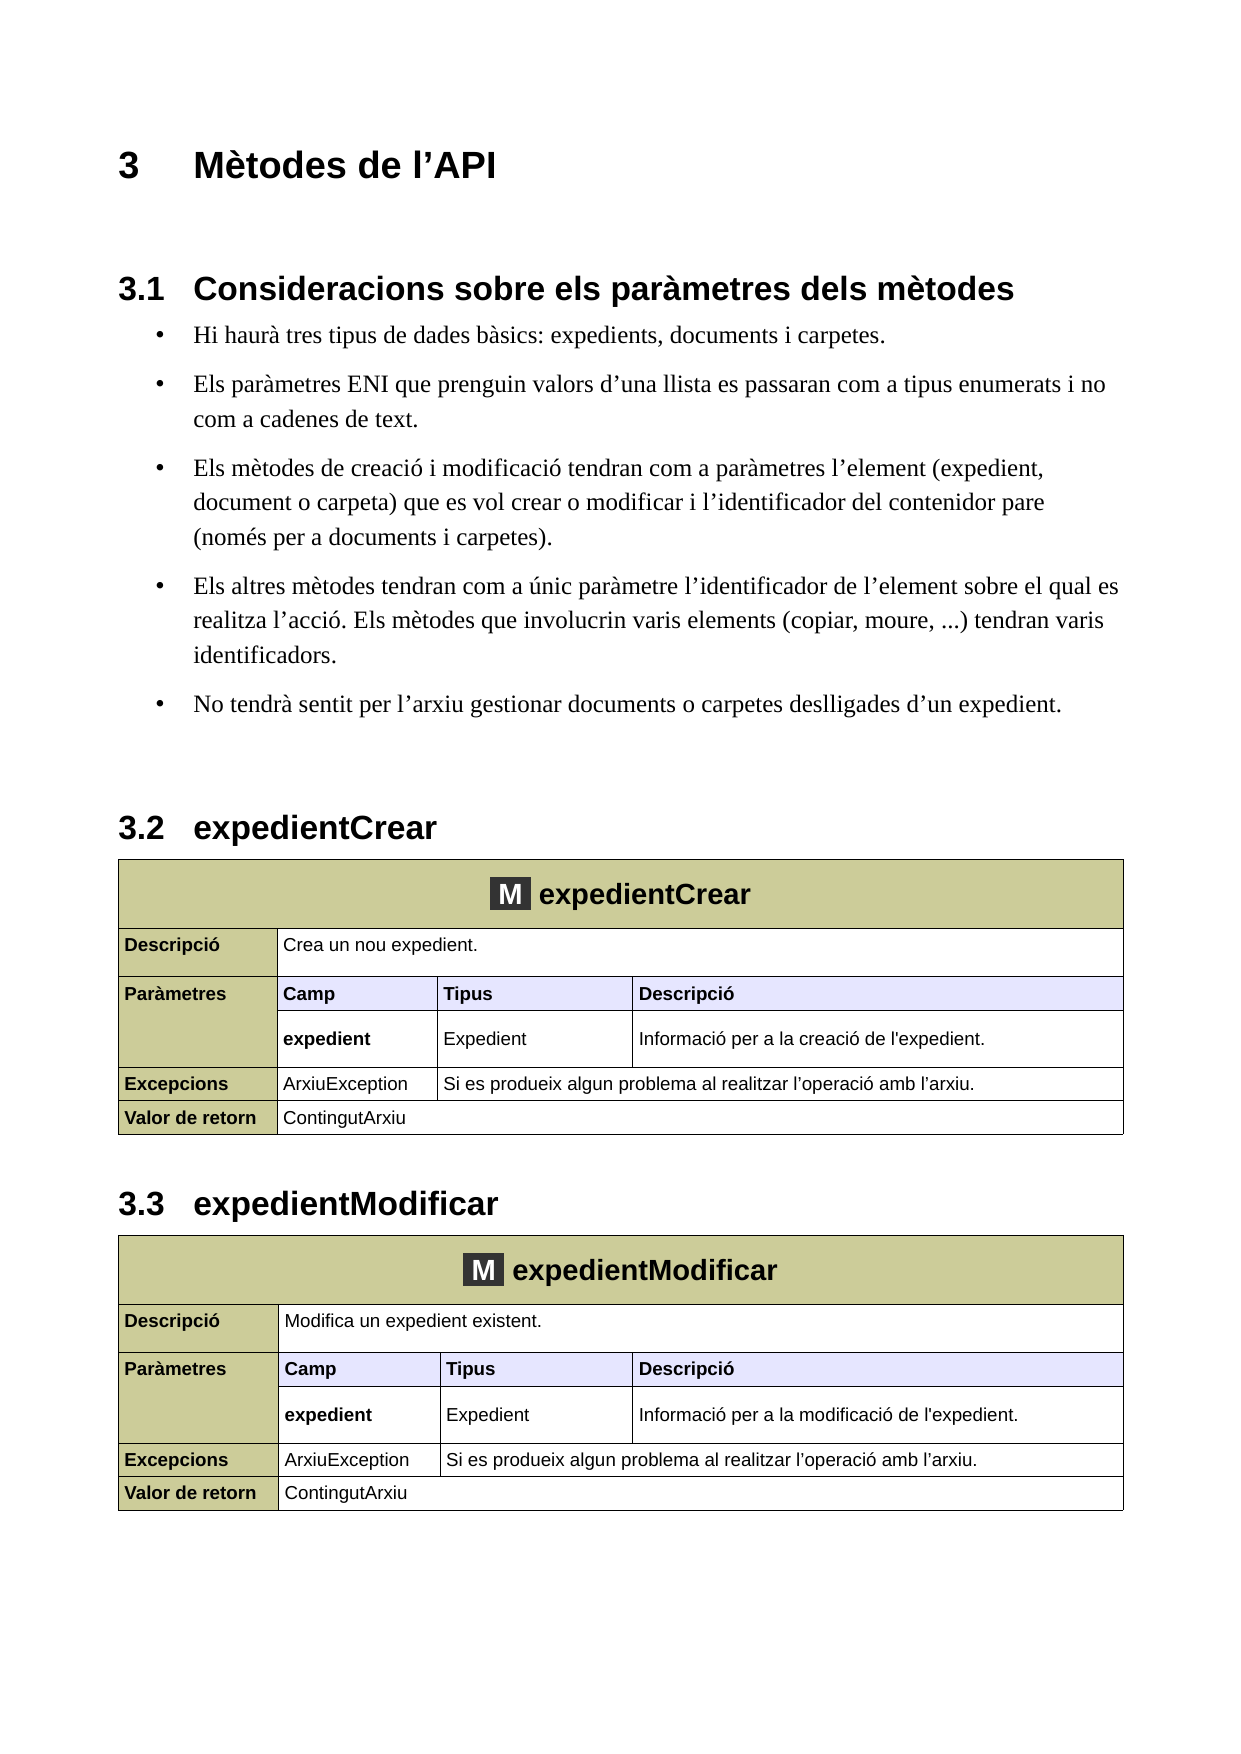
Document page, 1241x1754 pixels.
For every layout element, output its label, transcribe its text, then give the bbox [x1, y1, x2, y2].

table_cell Descripció [633, 977, 1123, 1010]
table_cell Informació per a la creació de l'expedient. [633, 1011, 1123, 1067]
table_cell Informació per a la modificació de l'expedient. [633, 1387, 1123, 1443]
subtitle expedientModificar [118, 1184, 1122, 1222]
table_cell Paràmetres [119, 977, 277, 1067]
table_cell expedient [279, 1387, 440, 1443]
table_cell Crea un nou expedient. [278, 929, 1123, 976]
table_cell Paràmetres [119, 1353, 278, 1443]
table_cell Si es produeix algun problema al realitzar l’operació amb l’arxiu. [438, 1068, 1123, 1100]
table_cell ContingutArxiu [279, 1477, 1123, 1510]
table_cell Camp [279, 1353, 440, 1386]
list Els altres mètodes tendran com a únic paràmetre l’identificador de l’element sobre el qual es realitza l’acció. Els mètodes que involucrin varis elements (copiar, moure, ...) tendran varis identificadors. [156, 571, 1122, 669]
table_cell Expedient [438, 1011, 632, 1067]
subtitle Consideracions sobre els paràmetres dels mètodes [118, 269, 1122, 308]
table_cell Descripció [633, 1353, 1123, 1386]
list Els mètodes de creació i modificació tendran com a paràmetres l’element (expedient, document o carpeta) que es vol crear o modificar i l’identificador del contenidor pare (només per a documents i carpetes). [156, 453, 1122, 551]
table_cell Si es produeix algun problema al realitzar l’operació amb l’arxiu. [441, 1444, 1123, 1476]
table_cell Camp [278, 977, 437, 1010]
table_cell ContingutArxiu [278, 1101, 1123, 1134]
subtitle Mètodes de l’API [118, 143, 1122, 187]
table_cell Excepcions [119, 1068, 277, 1100]
table_cell Tipus [441, 1353, 632, 1386]
list No tendrà sentit per l’arxiu gestionar documents o carpetes deslligades d’un expedient. [156, 689, 1122, 718]
table_header M expedientCrear [119, 860, 1123, 928]
list Els paràmetres ENI que prenguin valors d’una llista es passaran com a tipus enumerats i no com a cadenes de text. [156, 369, 1122, 433]
table_cell Valor de retorn [119, 1101, 277, 1134]
table_cell ArxiuException [278, 1068, 437, 1100]
table_cell Valor de retorn [119, 1477, 278, 1510]
table_cell Modifica un expedient existent. [279, 1305, 1123, 1352]
table_cell Descripció [119, 1305, 278, 1352]
table_cell Expedient [441, 1387, 632, 1443]
subtitle expedientCrear [118, 808, 1122, 847]
table_cell Excepcions [119, 1444, 278, 1476]
table_cell ArxiuException [279, 1444, 440, 1476]
table_header M expedientModificar [119, 1236, 1123, 1304]
list Hi haurà tres tipus de dades bàsics: expedients, documents i carpetes. [156, 320, 1122, 349]
table_cell Tipus [438, 977, 632, 1010]
table_cell expedient [278, 1011, 437, 1067]
table_cell Descripció [119, 929, 277, 976]
